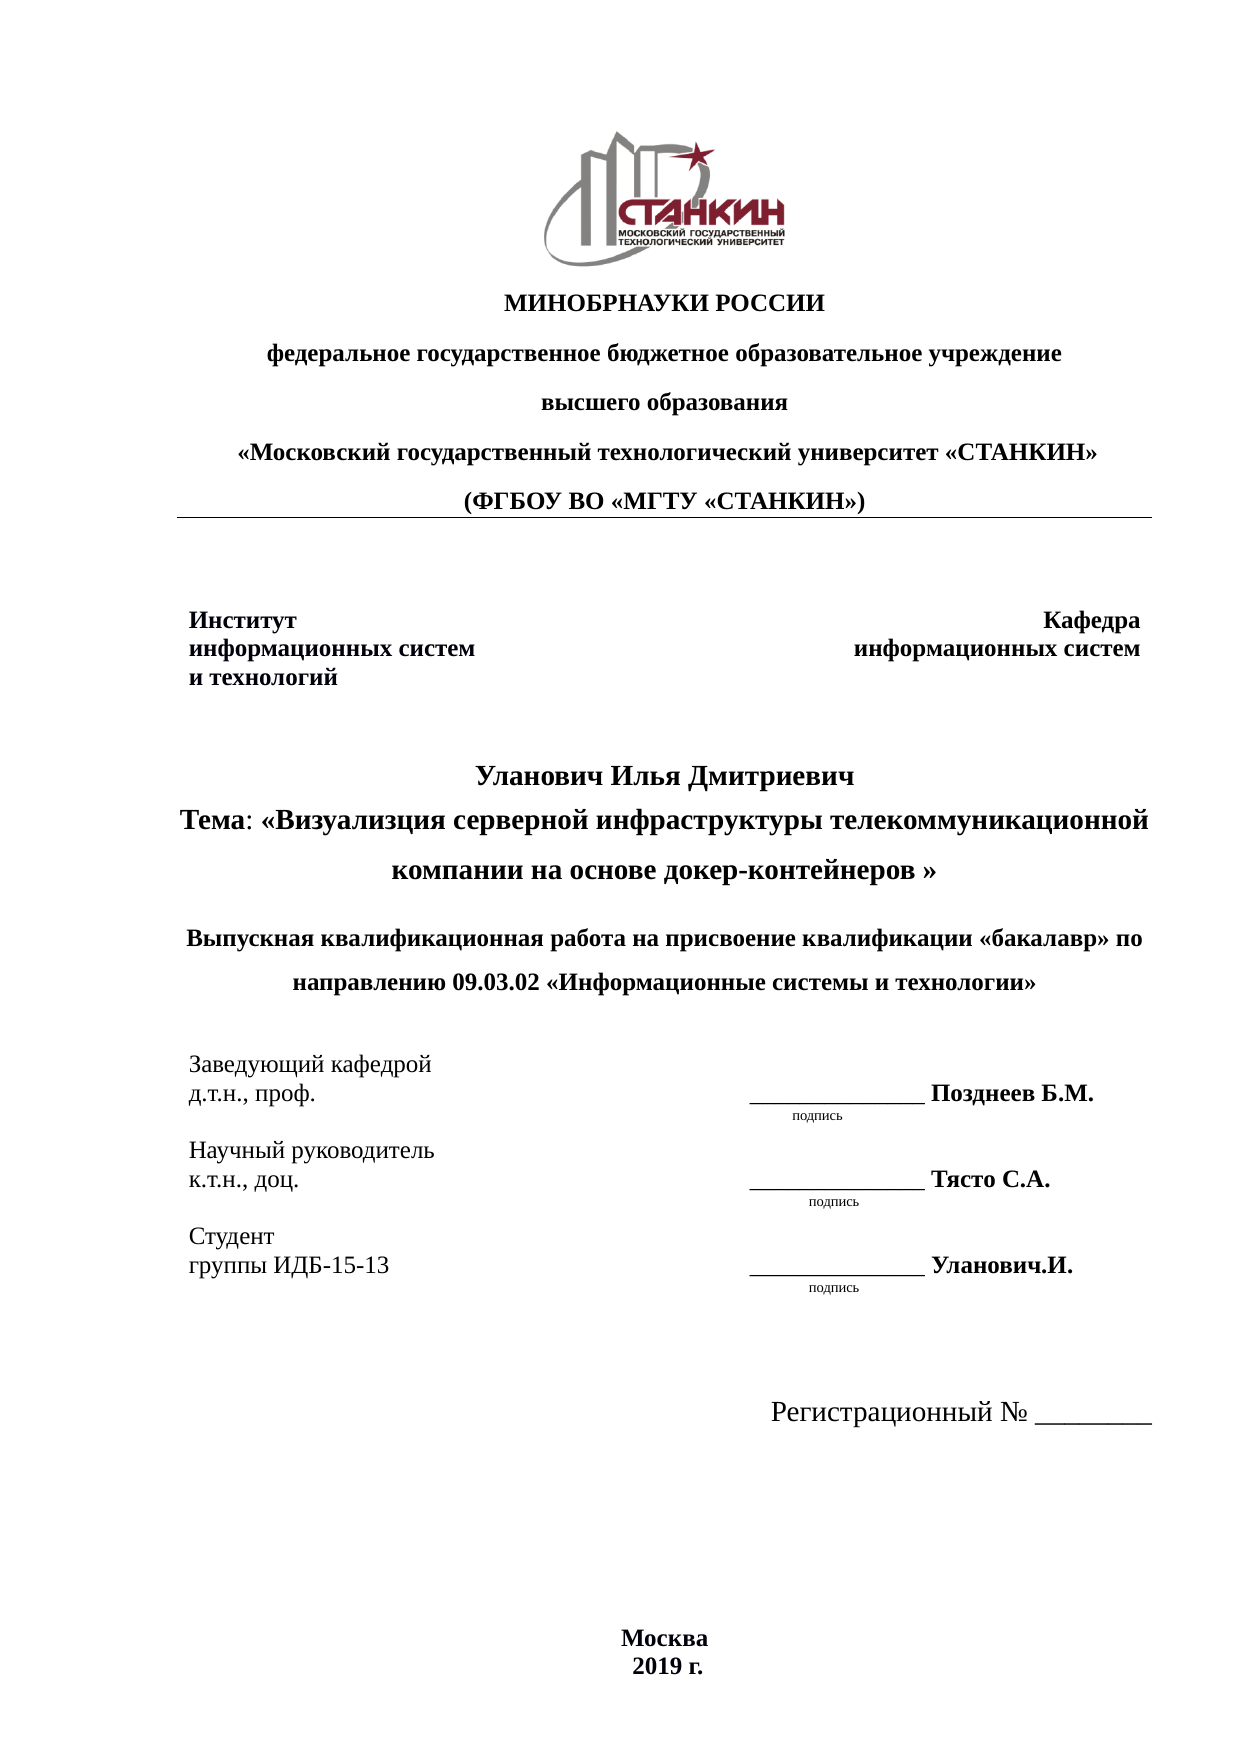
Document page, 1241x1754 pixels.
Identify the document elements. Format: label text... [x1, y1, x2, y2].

text Выпускная квалификационная работа на присвоение квалификации «бакалавр» по направлению 09.03.02 «Информационные системы и технологии» [177, 923, 1152, 995]
picture [542, 128, 787, 268]
text Регистрационный № ________ [177, 1394, 1152, 1427]
table_cell Научный руководитель к.т.н., доц. [177, 1135, 676, 1221]
text Тема: «Визуализция серверной инфраструктуры телекоммуникационной компании на основе докер-контейнеров » [177, 802, 1152, 886]
table_cell [676, 1365, 1174, 1394]
table_cell [1174, 1221, 1240, 1336]
table_cell [177, 1336, 676, 1365]
text высшего образования [177, 387, 1152, 416]
table_header Заведующий кафедрой д.т.н., проф. [177, 1049, 676, 1135]
text (ФГБОУ ВО «МГТУ «СТАНКИН») [177, 486, 1152, 517]
table_header [1174, 1049, 1240, 1135]
table_cell [1174, 1135, 1240, 1221]
text «Московский государственный технологический университет «СТАНКИН» [177, 437, 1152, 466]
table_header Кафедра информационных систем [664, 605, 1152, 691]
table_cell [1174, 1336, 1240, 1365]
table_cell [676, 1336, 1174, 1365]
text Уланович Илья Дмитриевич [177, 758, 1152, 792]
text МИНОБРНАУКИ РОССИИ [177, 288, 1152, 317]
table_cell ______________ Уланович.И. подпись [676, 1221, 1174, 1336]
table_cell [177, 1365, 676, 1394]
table_cell Студент группы ИДБ-15-13 [177, 1221, 676, 1336]
table_cell [1174, 1365, 1240, 1394]
table_header ______________ Позднеев Б.М. подпись [676, 1049, 1174, 1135]
table_header Институт информационных систем и технологий [177, 605, 664, 691]
table_cell ______________ Тясто С.А. подпись [676, 1135, 1174, 1221]
text федеральное государственное бюджетное образовательное учреждение [177, 338, 1152, 366]
